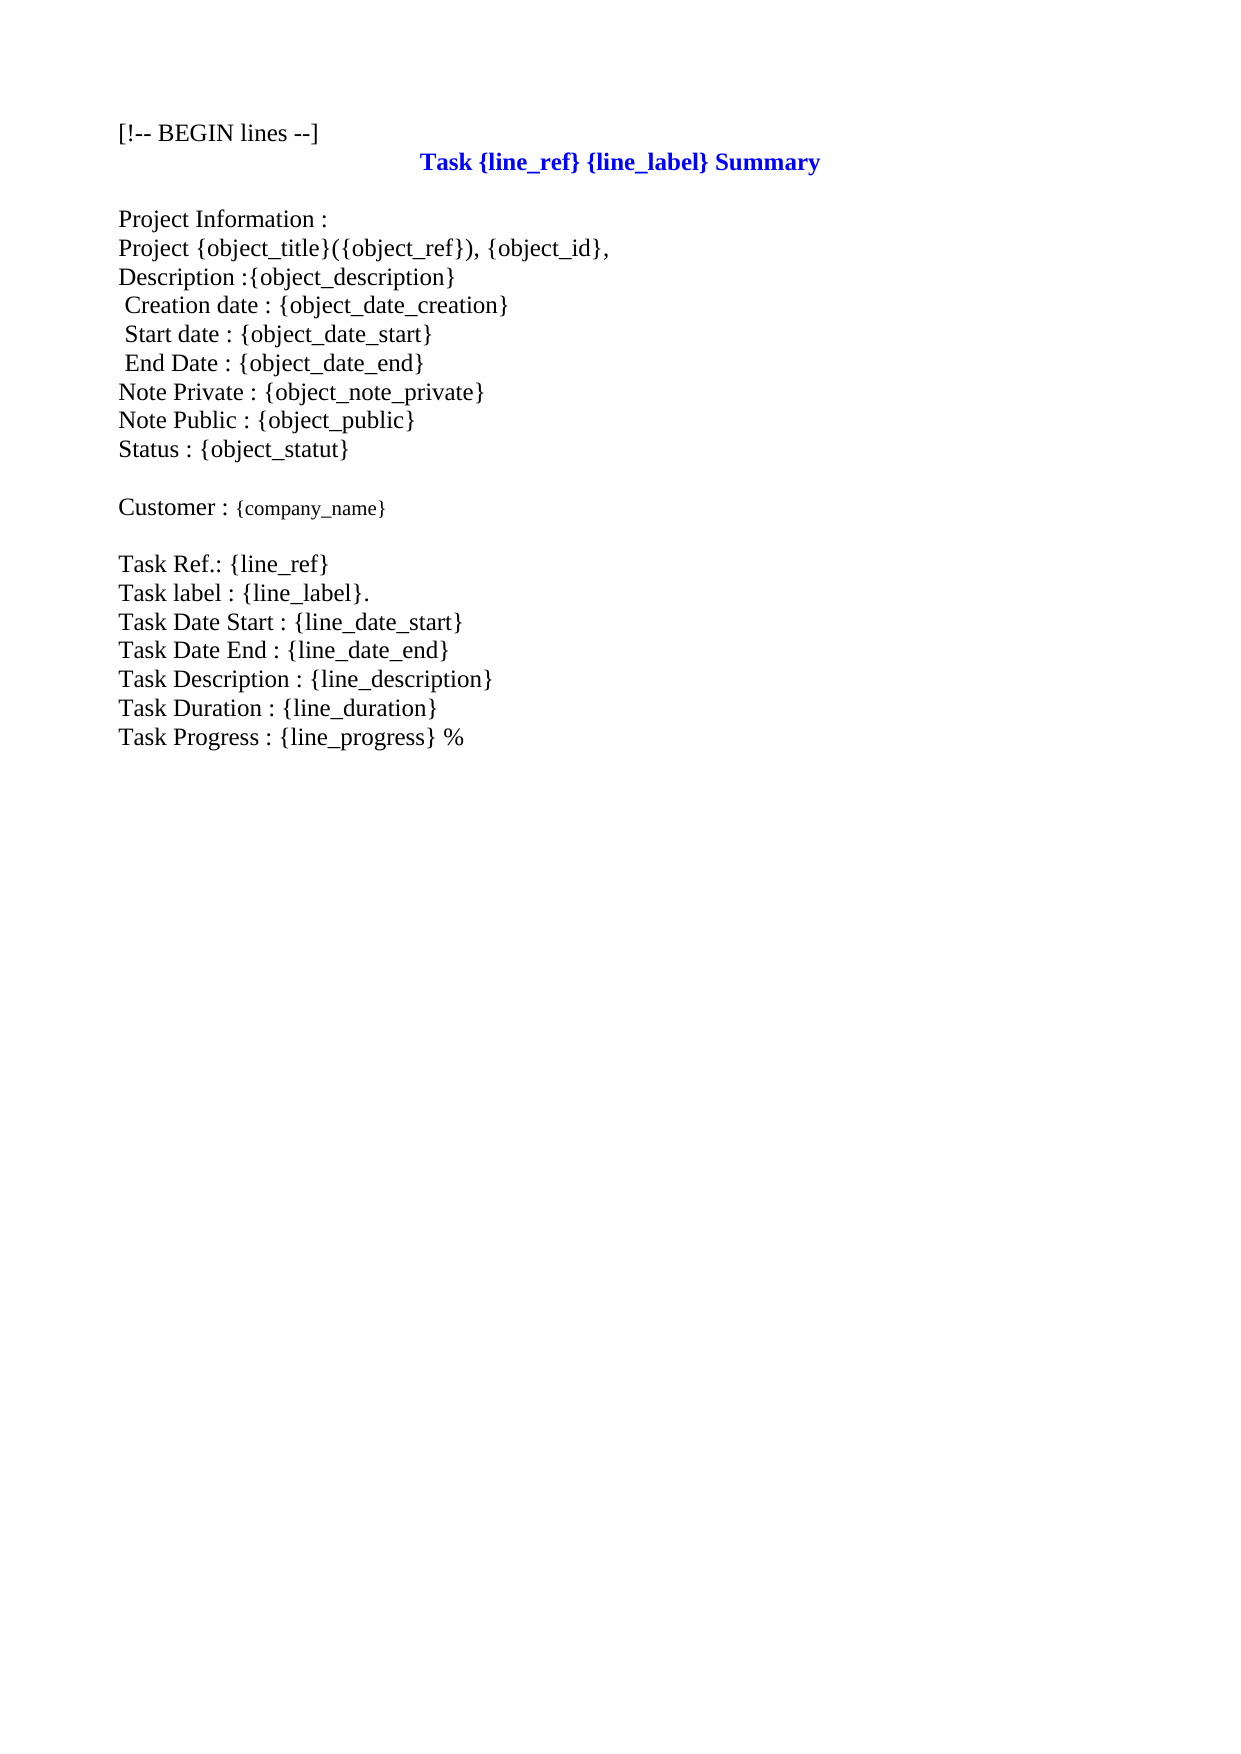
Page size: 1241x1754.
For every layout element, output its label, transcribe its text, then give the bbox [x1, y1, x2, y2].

text Creation date : {object_date_creation} [118, 291, 1122, 319]
text Project Information : [118, 204, 1122, 233]
text Customer : {company_name} [118, 492, 1122, 521]
text [!-- BEGIN lines --] [118, 118, 1122, 147]
text Task Description : {line_description} [118, 664, 1122, 693]
text Task label : {line_label}. [118, 578, 1122, 607]
text Project {object_title}({object_ref}), {object_id}, [118, 233, 1122, 262]
text Note Private : {object_note_private} [118, 377, 1122, 406]
text Status : {object_statut} [118, 434, 1122, 463]
text Task Date Start : {line_date_start} [118, 607, 1122, 636]
text Description :{object_description} [118, 262, 1122, 291]
text Task Date End : {line_date_end} [118, 636, 1122, 664]
text End Date : {object_date_end} [118, 348, 1122, 377]
text Task {line_ref} {line_label} Summary [118, 147, 1122, 176]
text Start date : {object_date_start} [118, 319, 1122, 348]
text Task Ref.: {line_ref} [118, 549, 1122, 578]
text Note Public : {object_public} [118, 406, 1122, 434]
text Task Duration : {line_duration} [118, 693, 1122, 722]
text Task Progress : {line_progress} % [118, 722, 1122, 751]
